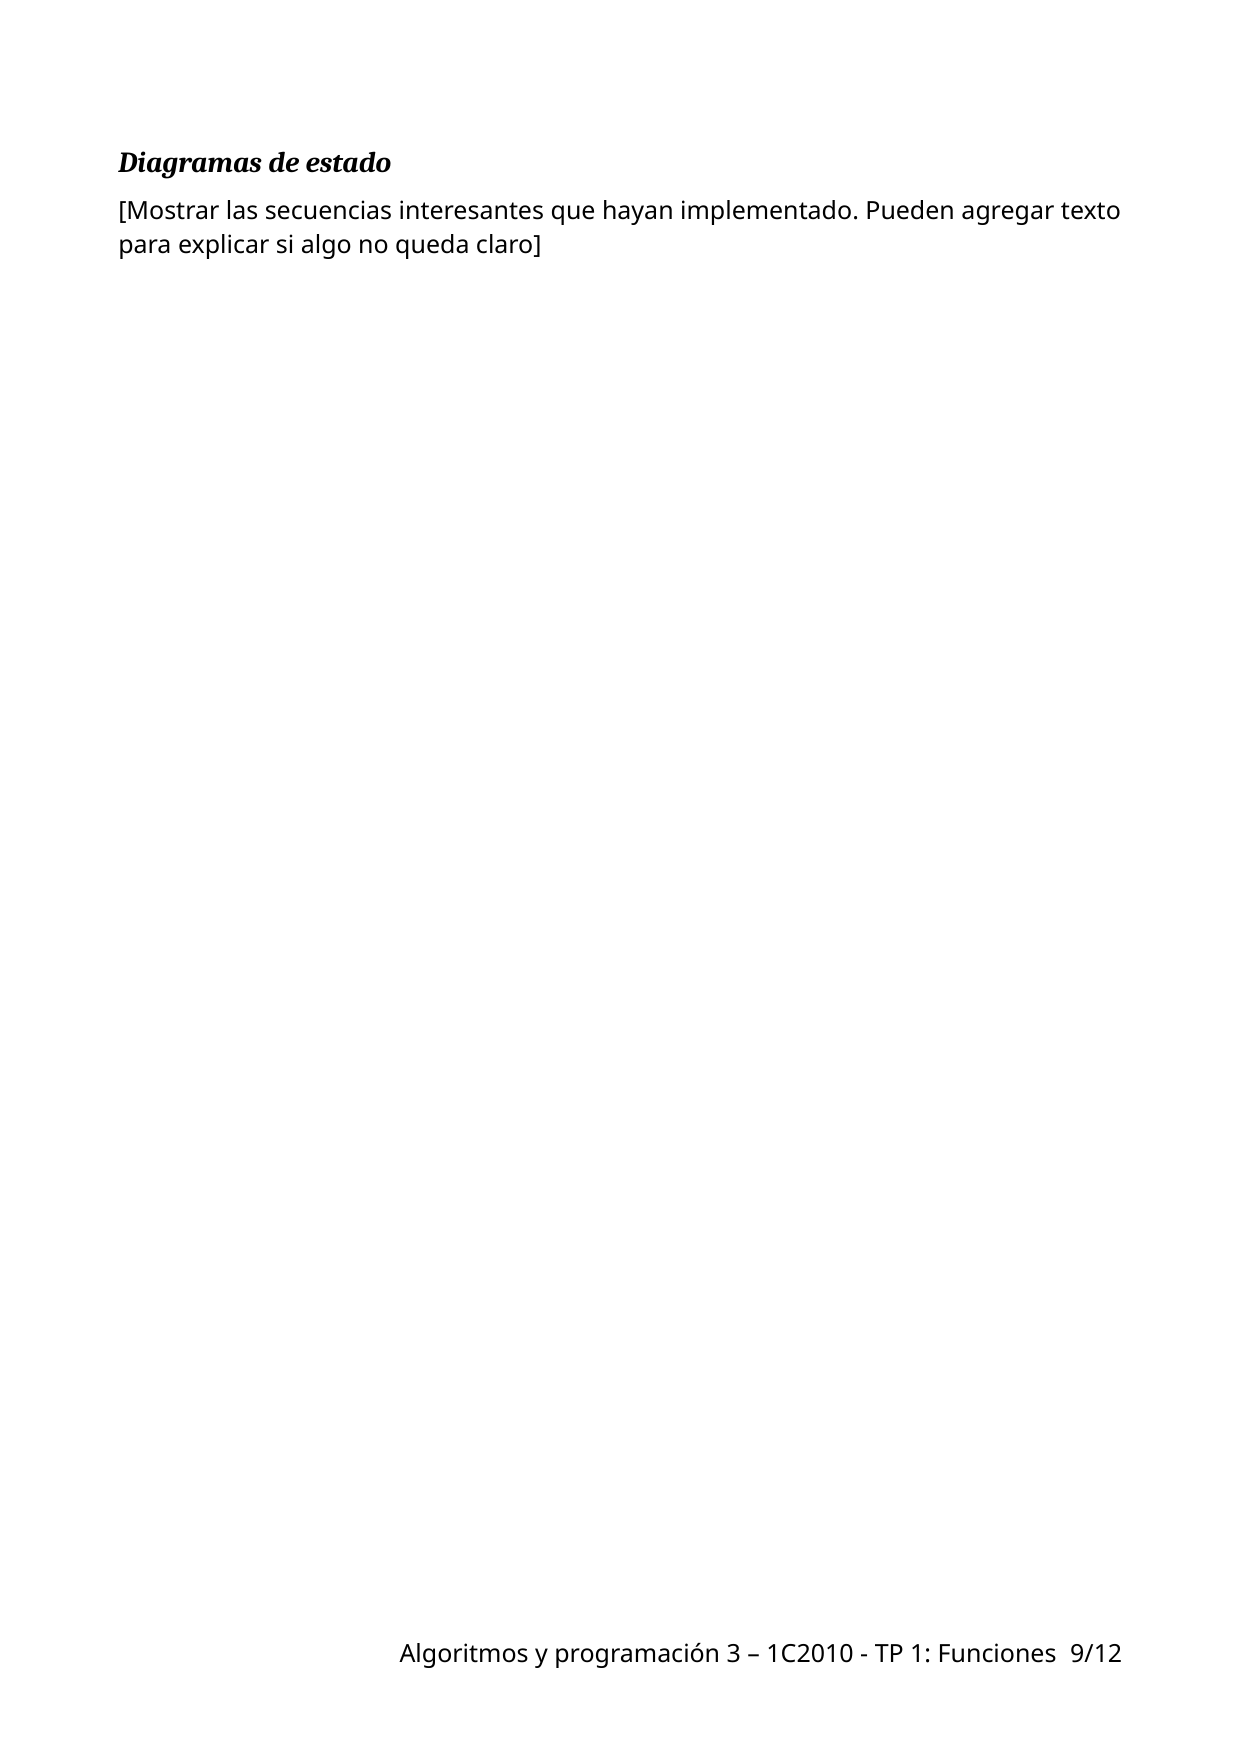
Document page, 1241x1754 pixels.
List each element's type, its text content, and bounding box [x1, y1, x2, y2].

subtitle Diagramas de estado [118, 147, 1122, 180]
text [Mostrar las secuencias interesantes que hayan implementado. Pueden agregar texto para explicar si algo no queda claro] [118, 193, 1122, 261]
